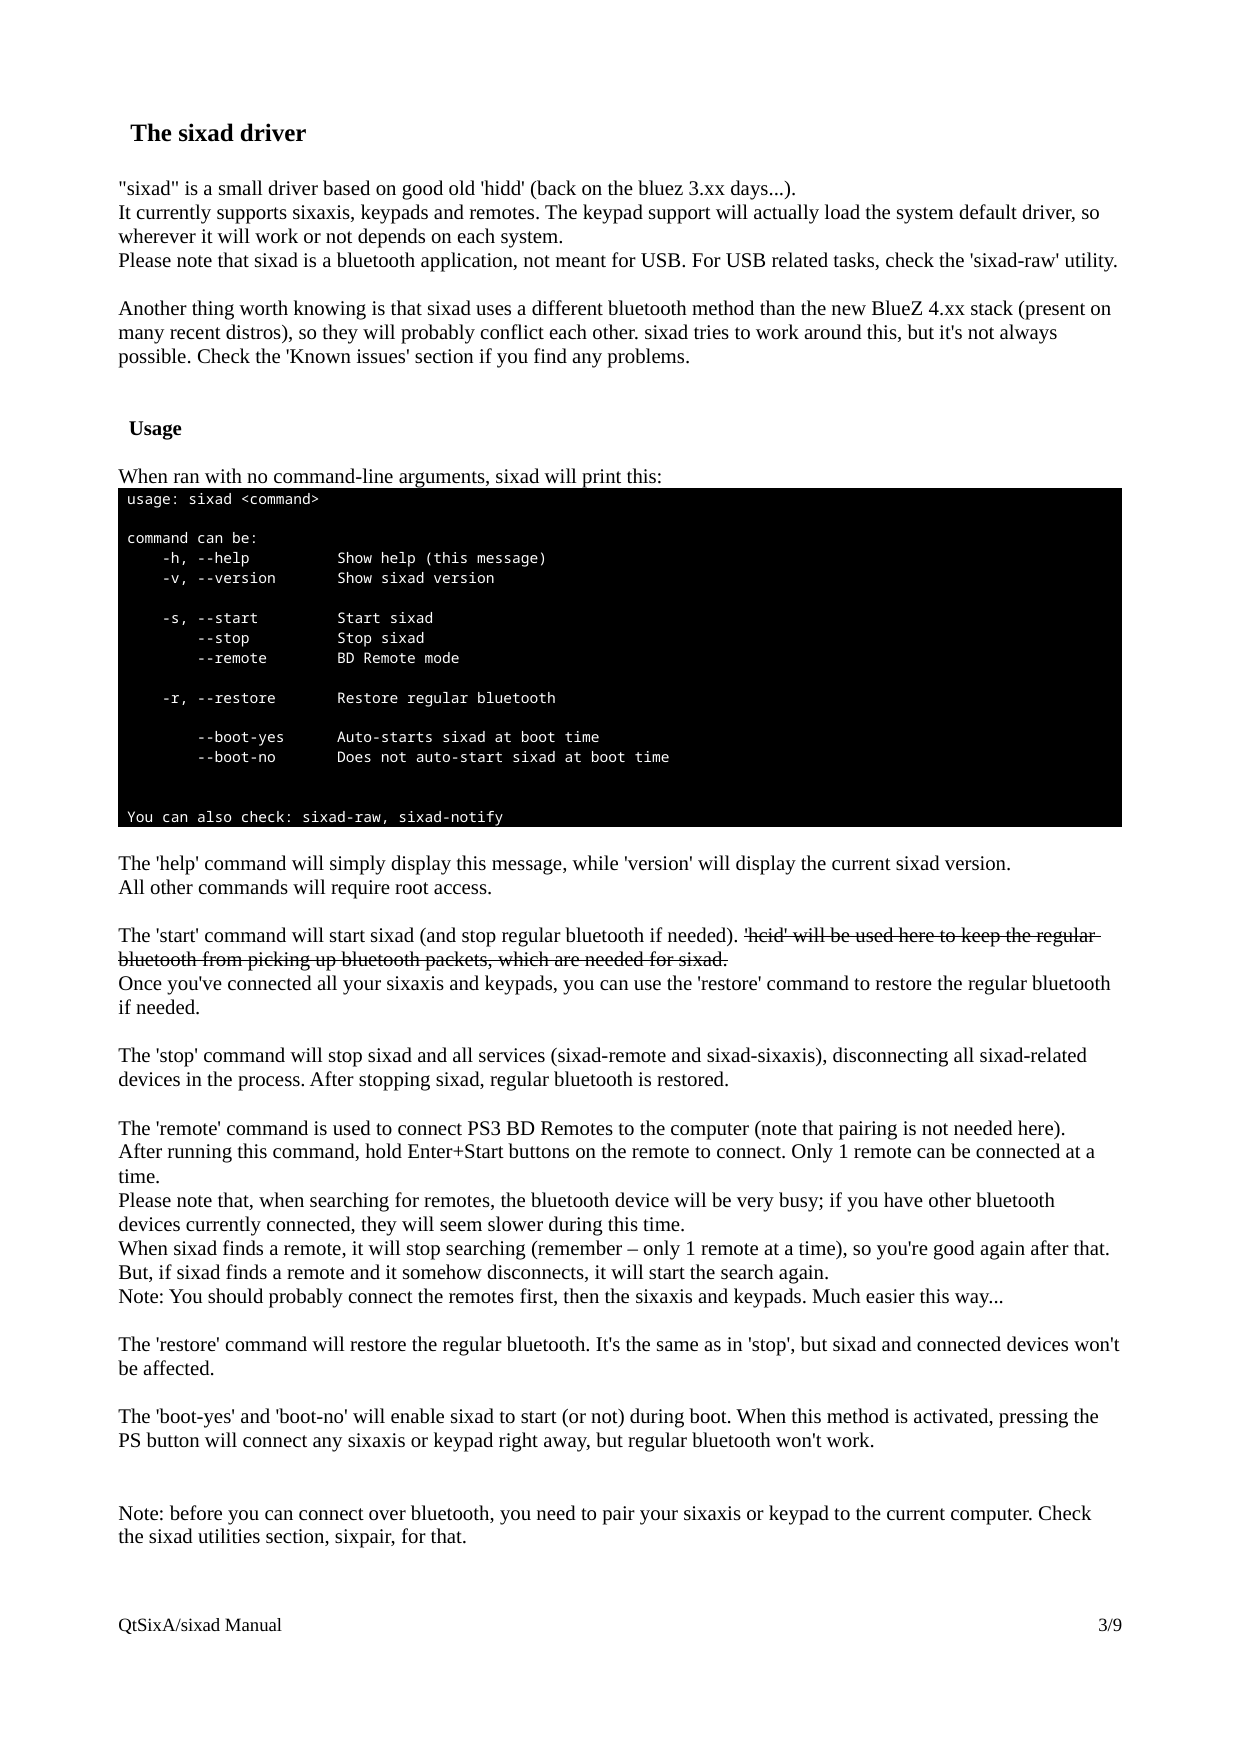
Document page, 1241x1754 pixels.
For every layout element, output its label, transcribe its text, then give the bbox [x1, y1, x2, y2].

text The 'help' command will simply display this message, while 'version' will display the current sixad version. [118, 851, 1122, 875]
text -s, --start Start sixad [118, 608, 1122, 628]
text When ran with no command-line arguments, sixad will print this: [118, 464, 1122, 488]
text Note: You should probably connect the remotes first, then the sixaxis and keypads. Much easier this way... [118, 1284, 1122, 1308]
text You can also check: sixad-raw, sixad-notify [118, 807, 1122, 827]
text Note: before you can connect over bluetooth, you need to pair your sixaxis or keypad to the current computer. Check the sixad utilities section, sixpair, for that. [118, 1500, 1122, 1548]
text Once you've connected all your sixaxis and keypads, you can use the 'restore' command to restore the regular bluetooth if needed. [118, 971, 1122, 1019]
text --boot-no Does not auto-start sixad at boot time [118, 747, 1122, 767]
text --stop Stop sixad [118, 628, 1122, 648]
text The 'restore' command will restore the regular bluetooth. It's the same as in 'stop', but sixad and connected devices won't be affected. [118, 1332, 1122, 1380]
text Please note that sixad is a bluetooth application, not meant for USB. For USB related tasks, check the 'sixad-raw' utility. [118, 248, 1122, 272]
text After running this command, hold Enter+Start buttons on the remote to connect. Only 1 remote can be connected at a time. [118, 1139, 1122, 1188]
text The 'stop' command will stop sixad and all services (sixad-remote and sixad-sixaxis), disconnecting all sixad-related devices in the process. After stopping sixad, regular bluetooth is restored. [118, 1043, 1122, 1091]
text Usage [118, 416, 1122, 440]
text --remote BD Remote mode [118, 648, 1122, 667]
text -r, --restore Restore regular bluetooth [118, 687, 1122, 707]
text "sixad" is a small driver based on good old 'hidd' (back on the bluez 3.xx days...). [118, 176, 1122, 200]
text The 'remote' command is used to connect PS3 BD Remotes to the computer (note that pairing is not needed here). [118, 1115, 1122, 1139]
text When sixad finds a remote, it will stop searching (remember – only 1 remote at a time), so you're good again after that. But, if sixad finds a remote and it somehow disconnects, it will start the search again. [118, 1236, 1122, 1284]
text Another thing worth knowing is that sixad uses a different bluetooth method than the new BlueZ 4.xx stack (present on many recent distros), so they will probably conflict each other. sixad tries to work around this, but it's not always possible. Check the 'Known issues' section if you find any problems. [118, 296, 1122, 368]
text usage: sixad <command> [118, 488, 1122, 508]
text -h, --help Show help (this message) [118, 548, 1122, 568]
text command can be: [118, 528, 1122, 548]
text All other commands will require root access. [118, 875, 1122, 899]
text It currently supports sixaxis, keypads and remotes. The keypad support will actually load the system default driver, so wherever it will work or not depends on each system. [118, 200, 1122, 248]
text Please note that, when searching for remotes, the bluetooth device will be very busy; if you have other bluetooth devices currently connected, they will seem slower during this time. [118, 1188, 1122, 1236]
text The 'start' command will start sixad (and stop regular bluetooth if needed). 'hcid' will be used here to keep the regular bluetooth from picking up bluetooth packets, which are needed for sixad. [118, 923, 1122, 971]
text The sixad driver [118, 118, 1122, 147]
text -v, --version Show sixad version [118, 568, 1122, 588]
text The 'boot-yes' and 'boot-no' will enable sixad to start (or not) during boot. When this method is activated, pressing the PS button will connect any sixaxis or keypad right away, but regular bluetooth won't work. [118, 1404, 1122, 1452]
text --boot-yes Auto-starts sixad at boot time [118, 727, 1122, 747]
